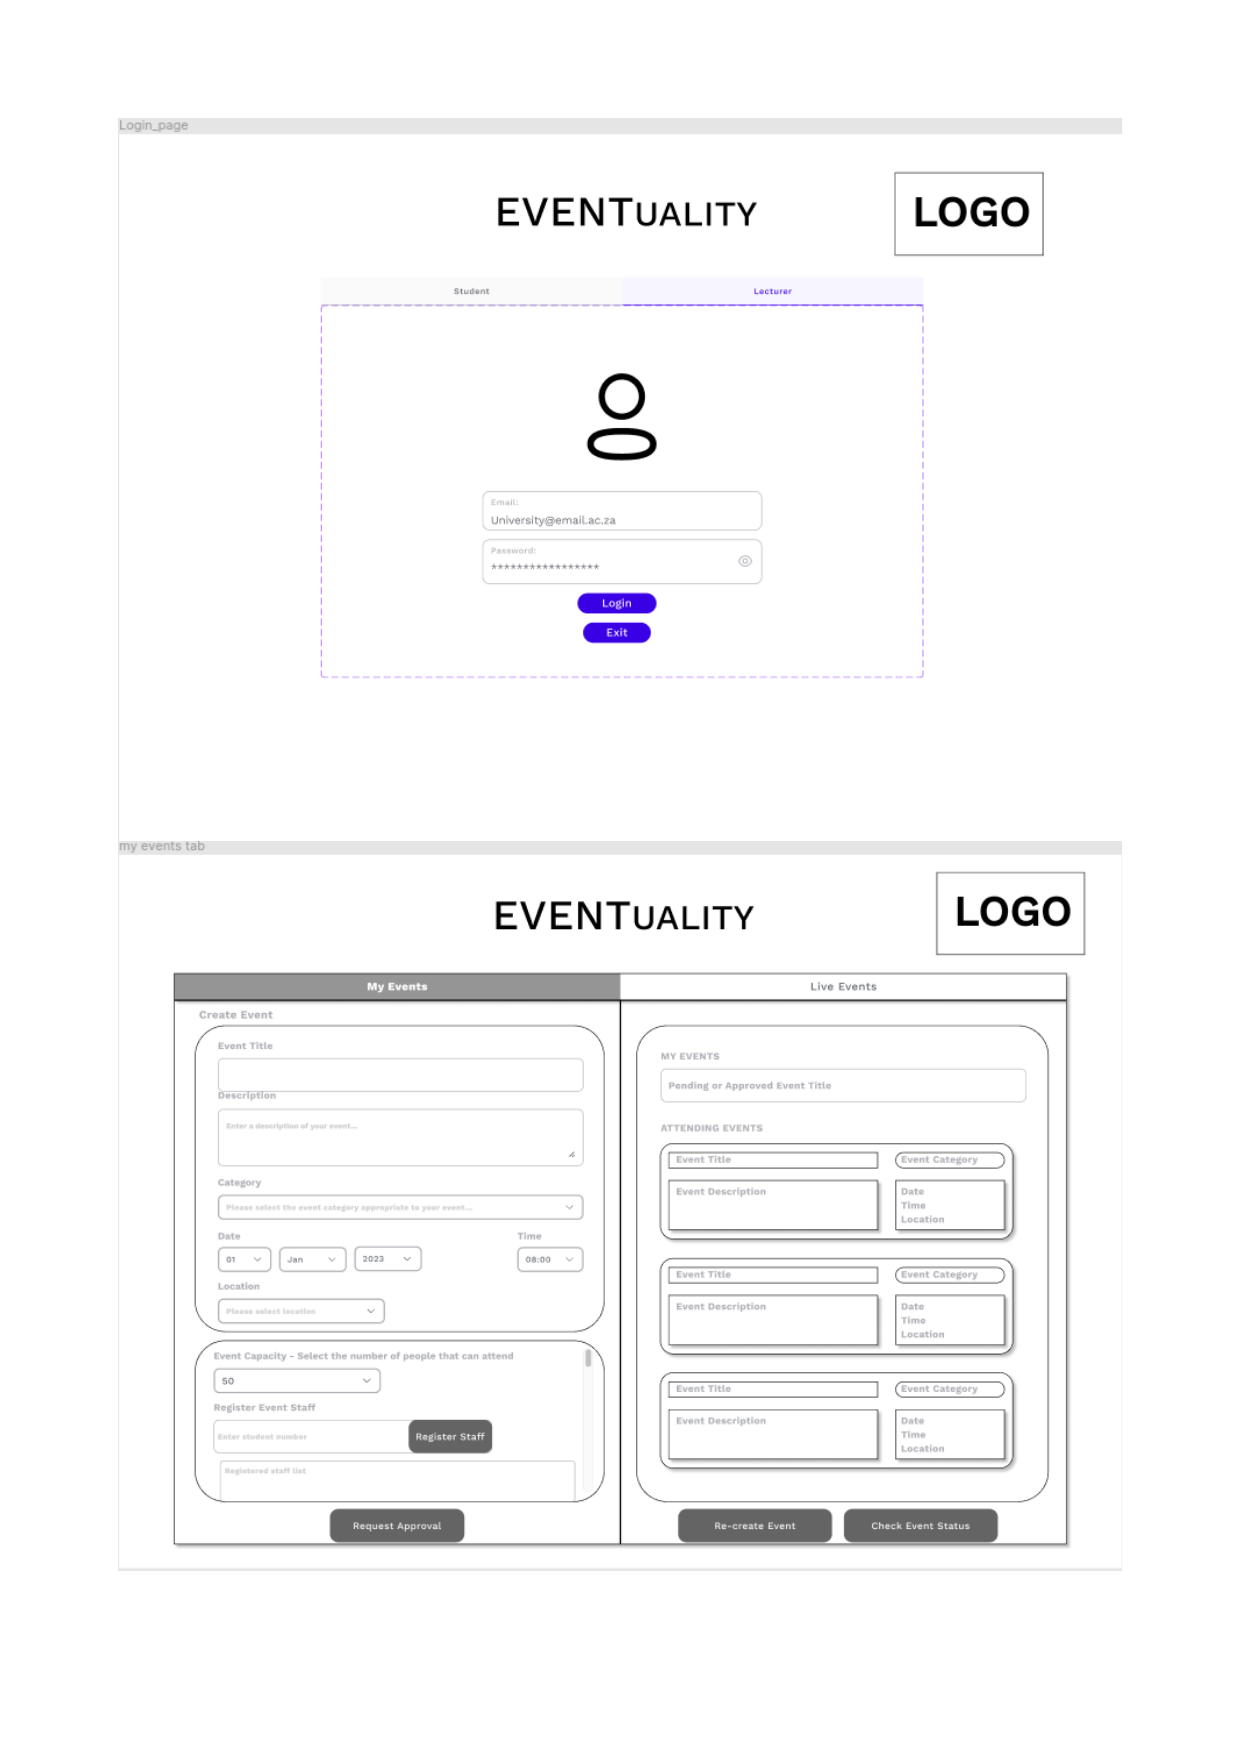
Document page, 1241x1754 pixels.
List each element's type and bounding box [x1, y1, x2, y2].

picture [118, 118, 1123, 1571]
